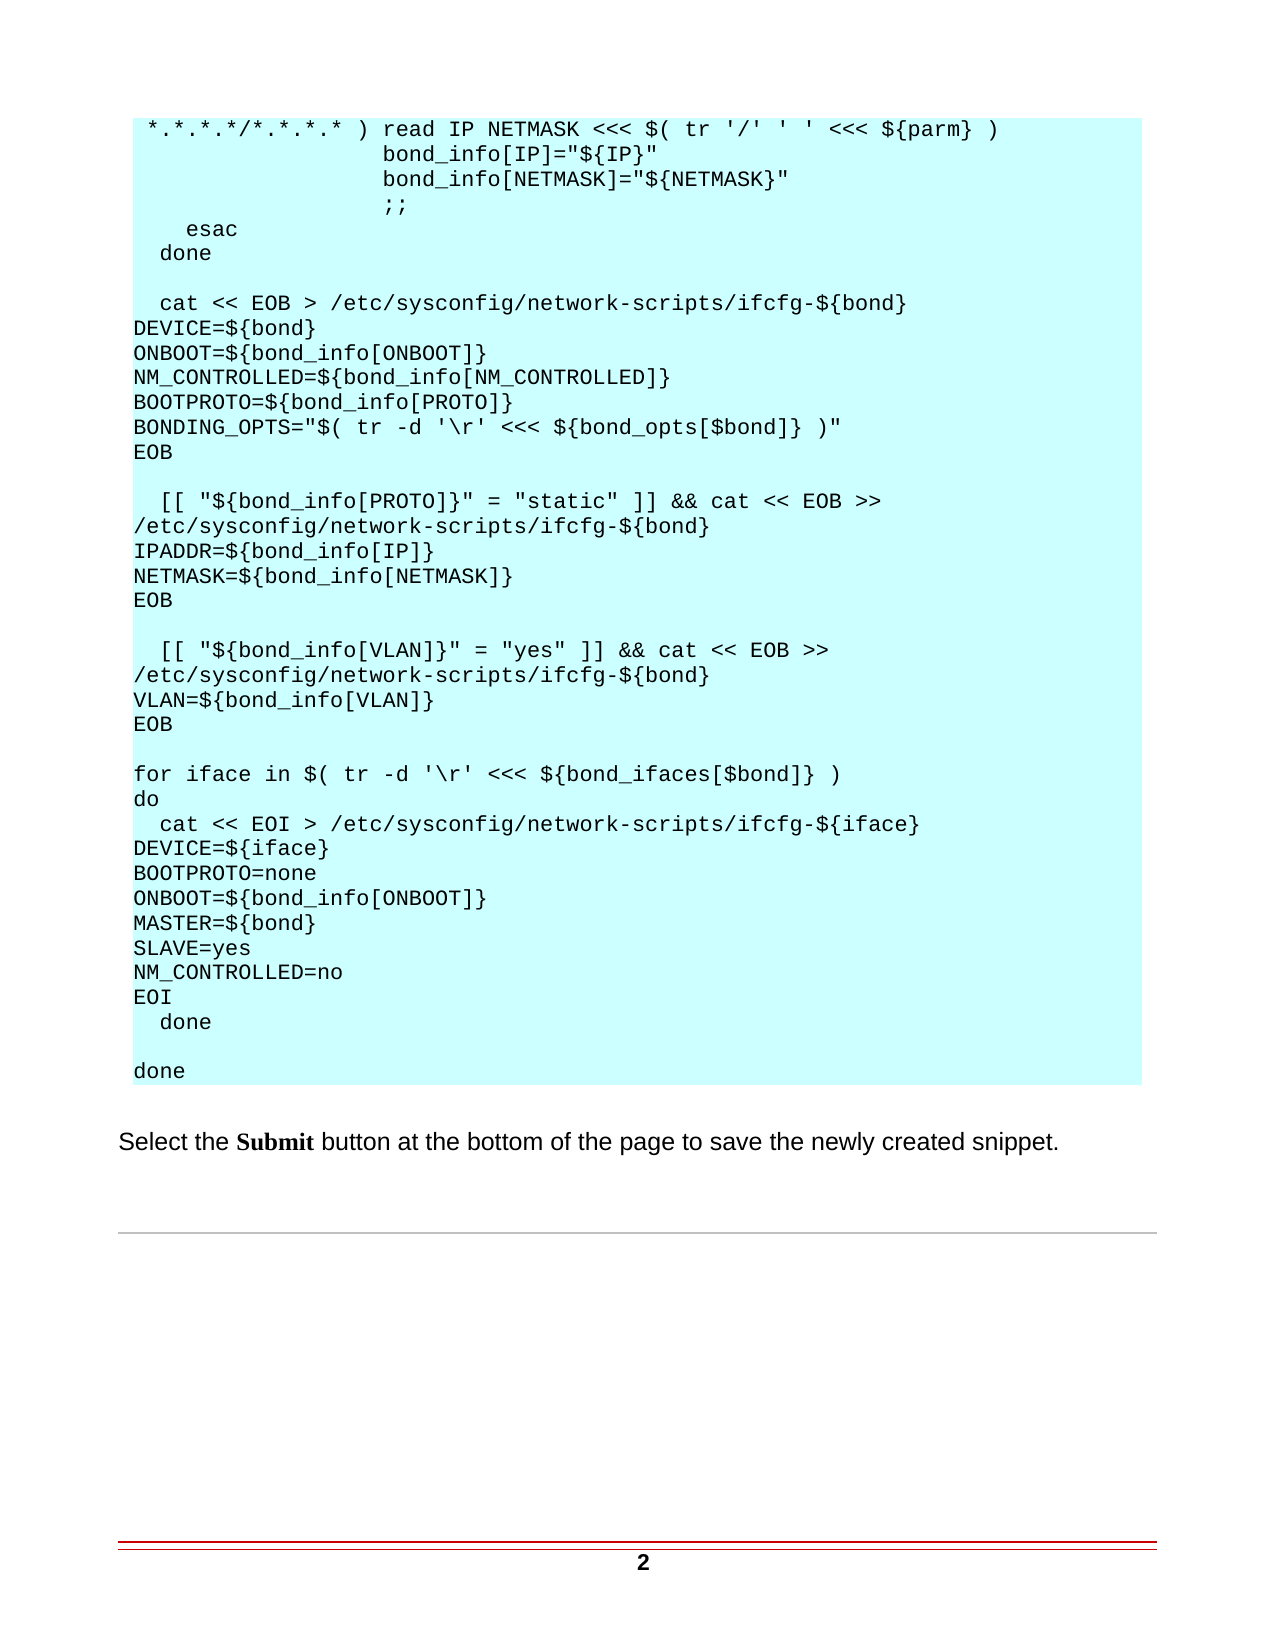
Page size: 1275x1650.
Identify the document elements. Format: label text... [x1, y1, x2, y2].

text Select the Submit button at the bottom of the page to save the newly created snippet. [118, 1127, 1157, 1156]
text *.*.*.*/*.*.*.* ) read IP NETMASK <<< $( tr '/' ' ' <<< ${parm} ) bond_info[IP]="${IP}" bond_info[NETMASK]="${NETMASK}" ;; esac done cat << EOB > /etc/sysconfig/network-scripts/ifcfg-${bond} DEVICE=${bond} ONBOOT=${bond_info[ONBOOT]} NM_CONTROLLED=${bond_info[NM_CONTROLLED]} BOOTPROTO=${bond_info[PROTO]} BONDING_OPTS="$( tr -d '\r' <<< ${bond_opts[$bond]} )" EOB [[ "${bond_info[PROTO]}" = "static" ]] && cat << EOB >> /etc/sysconfig/network-scripts/ifcfg-${bond} IPADDR=${bond_info[IP]} NETMASK=${bond_info[NETMASK]} EOB [[ "${bond_info[VLAN]}" = "yes" ]] && cat << EOB >> /etc/sysconfig/network-scripts/ifcfg-${bond} VLAN=${bond_info[VLAN]} EOB for iface in $( tr -d '\r' <<< ${bond_ifaces[$bond]} ) do cat << EOI > /etc/sysconfig/network-scripts/ifcfg-${iface} DEVICE=${iface} BOOTPROTO=none ONBOOT=${bond_info[ONBOOT]} MASTER=${bond} SLAVE=yes NM_CONTROLLED=no EOI done done [133, 118, 1142, 1085]
